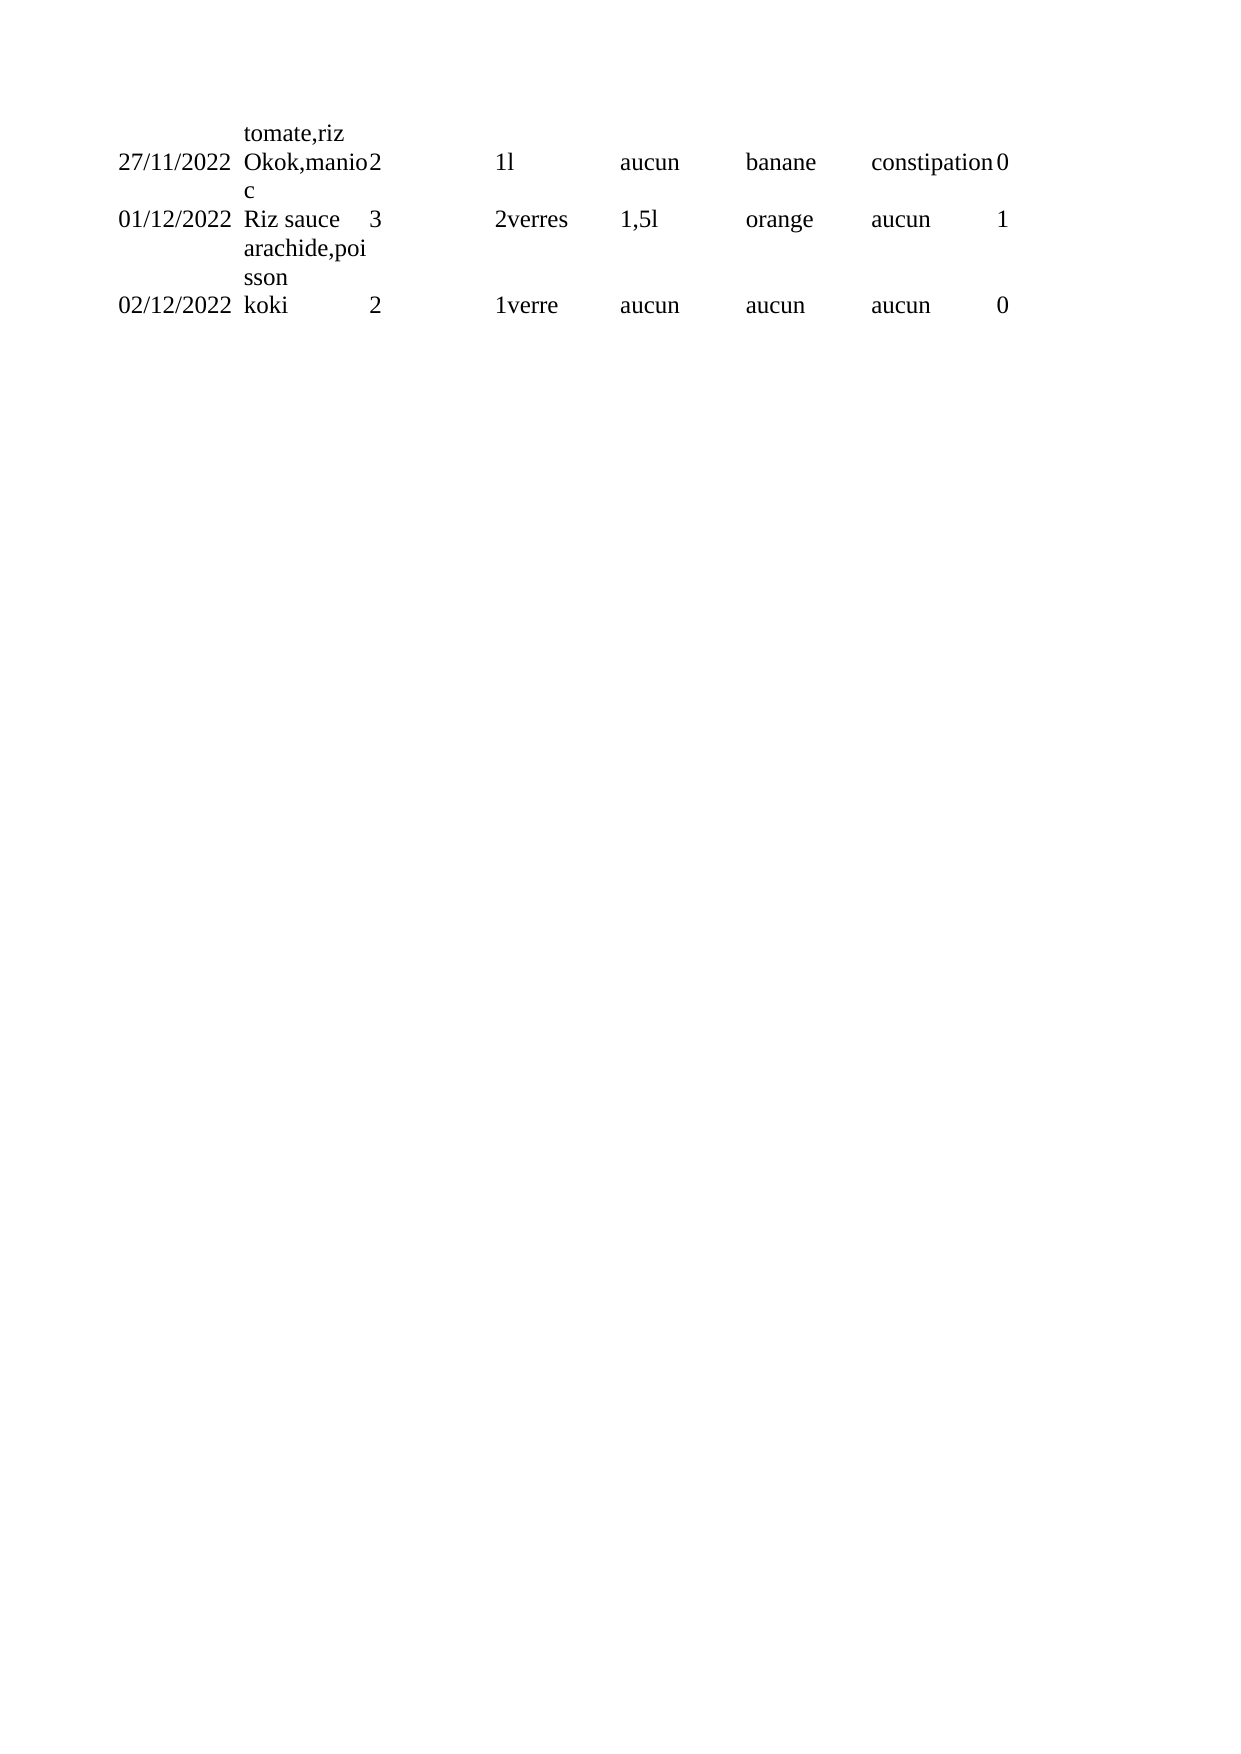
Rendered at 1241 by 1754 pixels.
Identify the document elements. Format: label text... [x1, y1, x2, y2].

table_cell 02/12/2022 [118, 291, 243, 319]
table_cell orange [746, 204, 871, 291]
table_cell [118, 118, 243, 147]
table_cell [495, 118, 620, 147]
table_cell aucun [620, 147, 746, 204]
table_cell Riz sauce arachide,poisson [244, 204, 369, 291]
table_cell aucun [871, 204, 996, 291]
table_cell koki [244, 291, 369, 319]
table_cell 01/12/2022 [118, 204, 243, 291]
table_cell 2 [369, 147, 494, 204]
table_cell constipation [871, 147, 996, 204]
table_cell 27/11/2022 [118, 147, 243, 204]
table_cell 0 [996, 147, 1122, 204]
table_cell [996, 118, 1122, 147]
table_cell Okok,manioc [244, 147, 369, 204]
table_cell [620, 118, 746, 147]
table_cell 1 [996, 204, 1122, 291]
table_cell [746, 118, 871, 147]
table_cell 1verre [495, 291, 620, 319]
table_cell aucun [620, 291, 746, 319]
table_cell [369, 118, 494, 147]
table_cell tomate,riz [244, 118, 369, 147]
table_cell 1l [495, 147, 620, 204]
table_cell banane [746, 147, 871, 204]
table_cell aucun [871, 291, 996, 319]
table_cell [871, 118, 996, 147]
table_cell 3 [369, 204, 494, 291]
table_cell aucun [746, 291, 871, 319]
table_cell 2verres [495, 204, 620, 291]
table_cell 1,5l [620, 204, 746, 291]
table_cell 2 [369, 291, 494, 319]
table_cell 0 [996, 291, 1122, 319]
